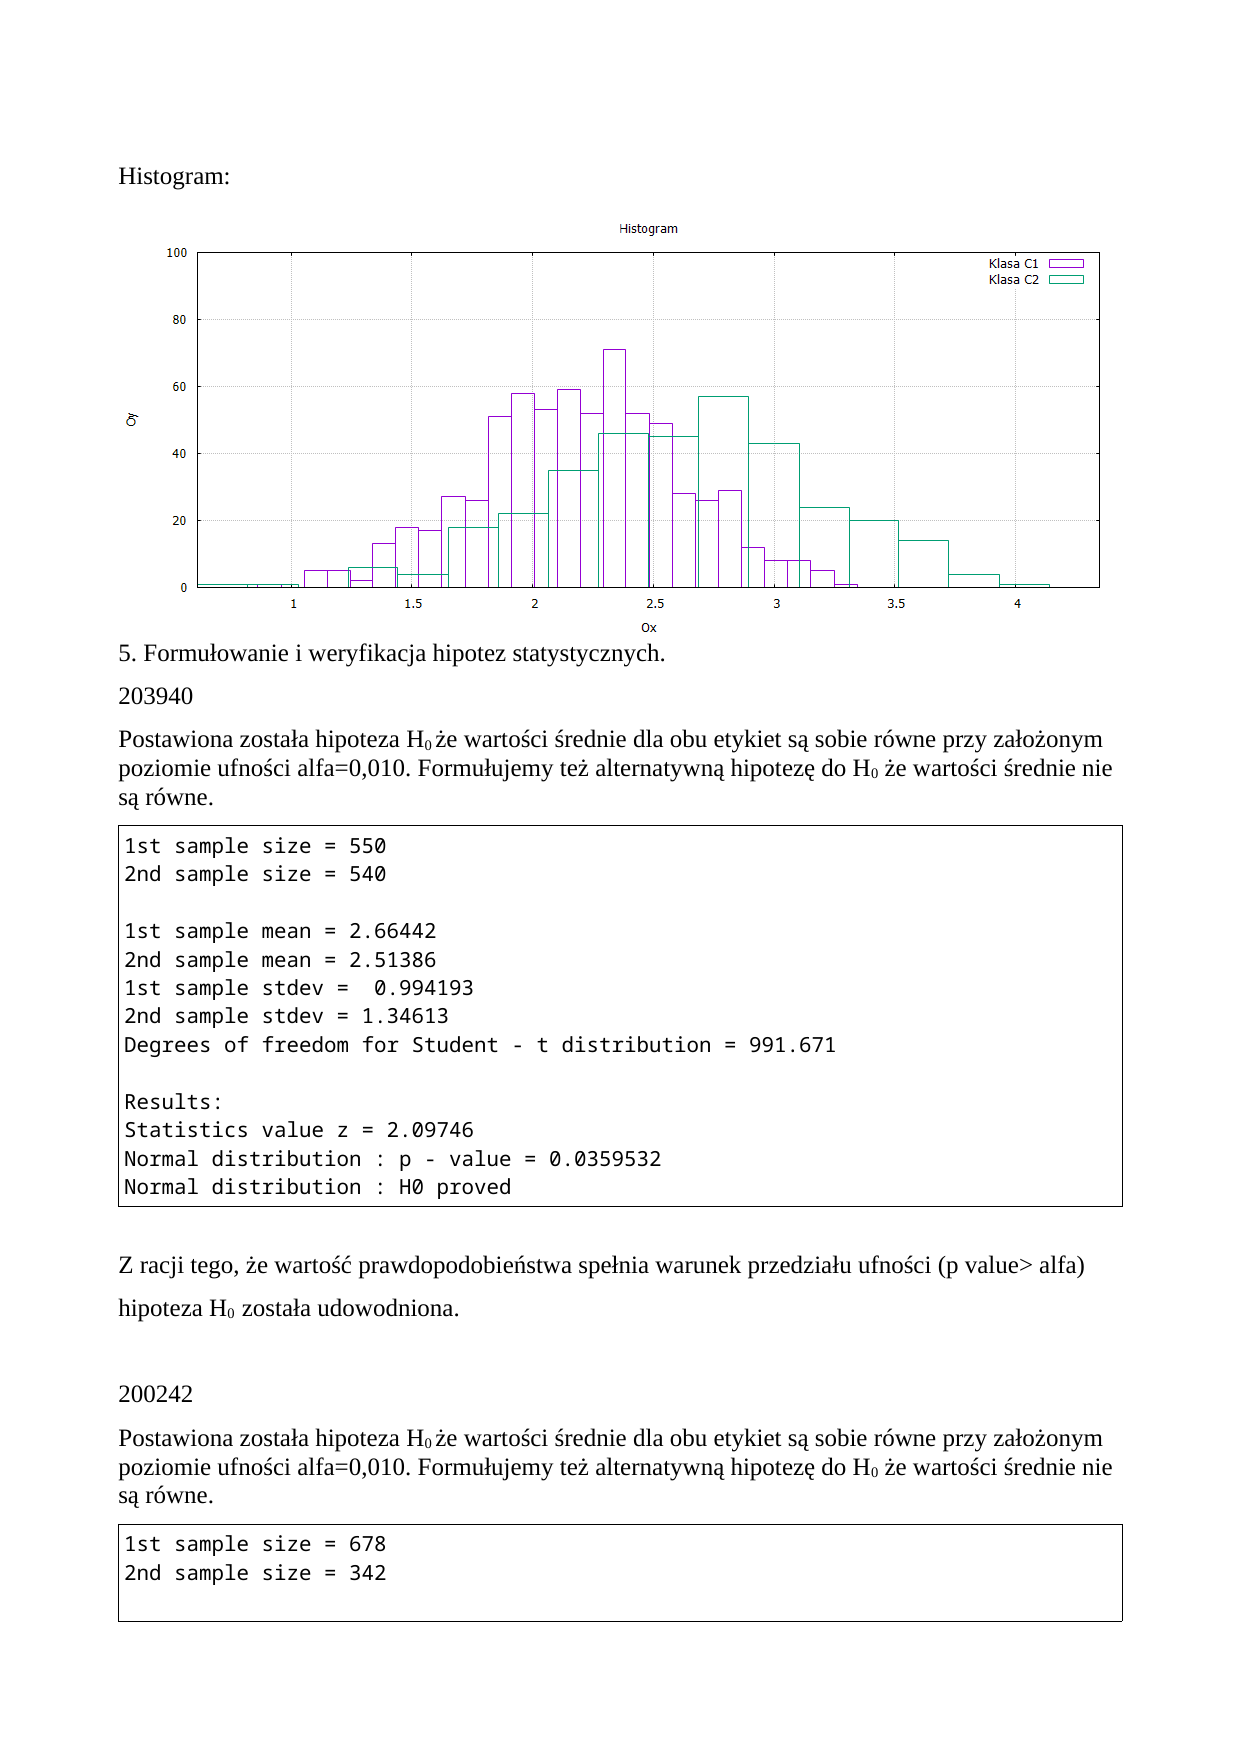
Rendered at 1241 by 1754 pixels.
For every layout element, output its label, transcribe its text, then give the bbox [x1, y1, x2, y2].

text Z racji tego, że wartość prawdopodobieństwa spełnia warunek przedziału ufności (p value> alfa) [118, 1250, 1122, 1278]
text hipoteza H0 została udowodniona. [118, 1293, 1122, 1322]
text Histogram: [118, 161, 1122, 190]
text 5. Formułowanie i weryfikacja hipotez statystycznych. [118, 638, 1122, 666]
text 200242 [118, 1379, 1122, 1408]
text Postawiona została hipoteza H0 że wartości średnie dla obu etykiet są sobie równe przy założonym poziomie ufności alfa=0,010. Formułujemy też alternatywną hipotezę do H0 że wartości średnie nie są równe. [118, 724, 1122, 811]
picture [118, 204, 1123, 638]
table_header 1st sample size = 550 2nd sample size = 540 1st sample mean = 2.66442 2nd sample mean = 2.51386 1st sample stdev = 0.994193 2nd sample stdev = 1.34613 Degrees of freedom for Student - t distribution = 991.671 Results: Statistics value z = 2.09746 Normal distribution : p - value = 0.0359532 Normal distribution : H0 proved [119, 826, 1122, 1206]
text Postawiona została hipoteza H0 że wartości średnie dla obu etykiet są sobie równe przy założonym poziomie ufności alfa=0,010. Formułujemy też alternatywną hipotezę do H0 że wartości średnie nie są równe. [118, 1423, 1122, 1509]
text 203940 [118, 681, 1122, 710]
table_header 1st sample size = 678 2nd sample size = 342 [119, 1525, 1122, 1621]
